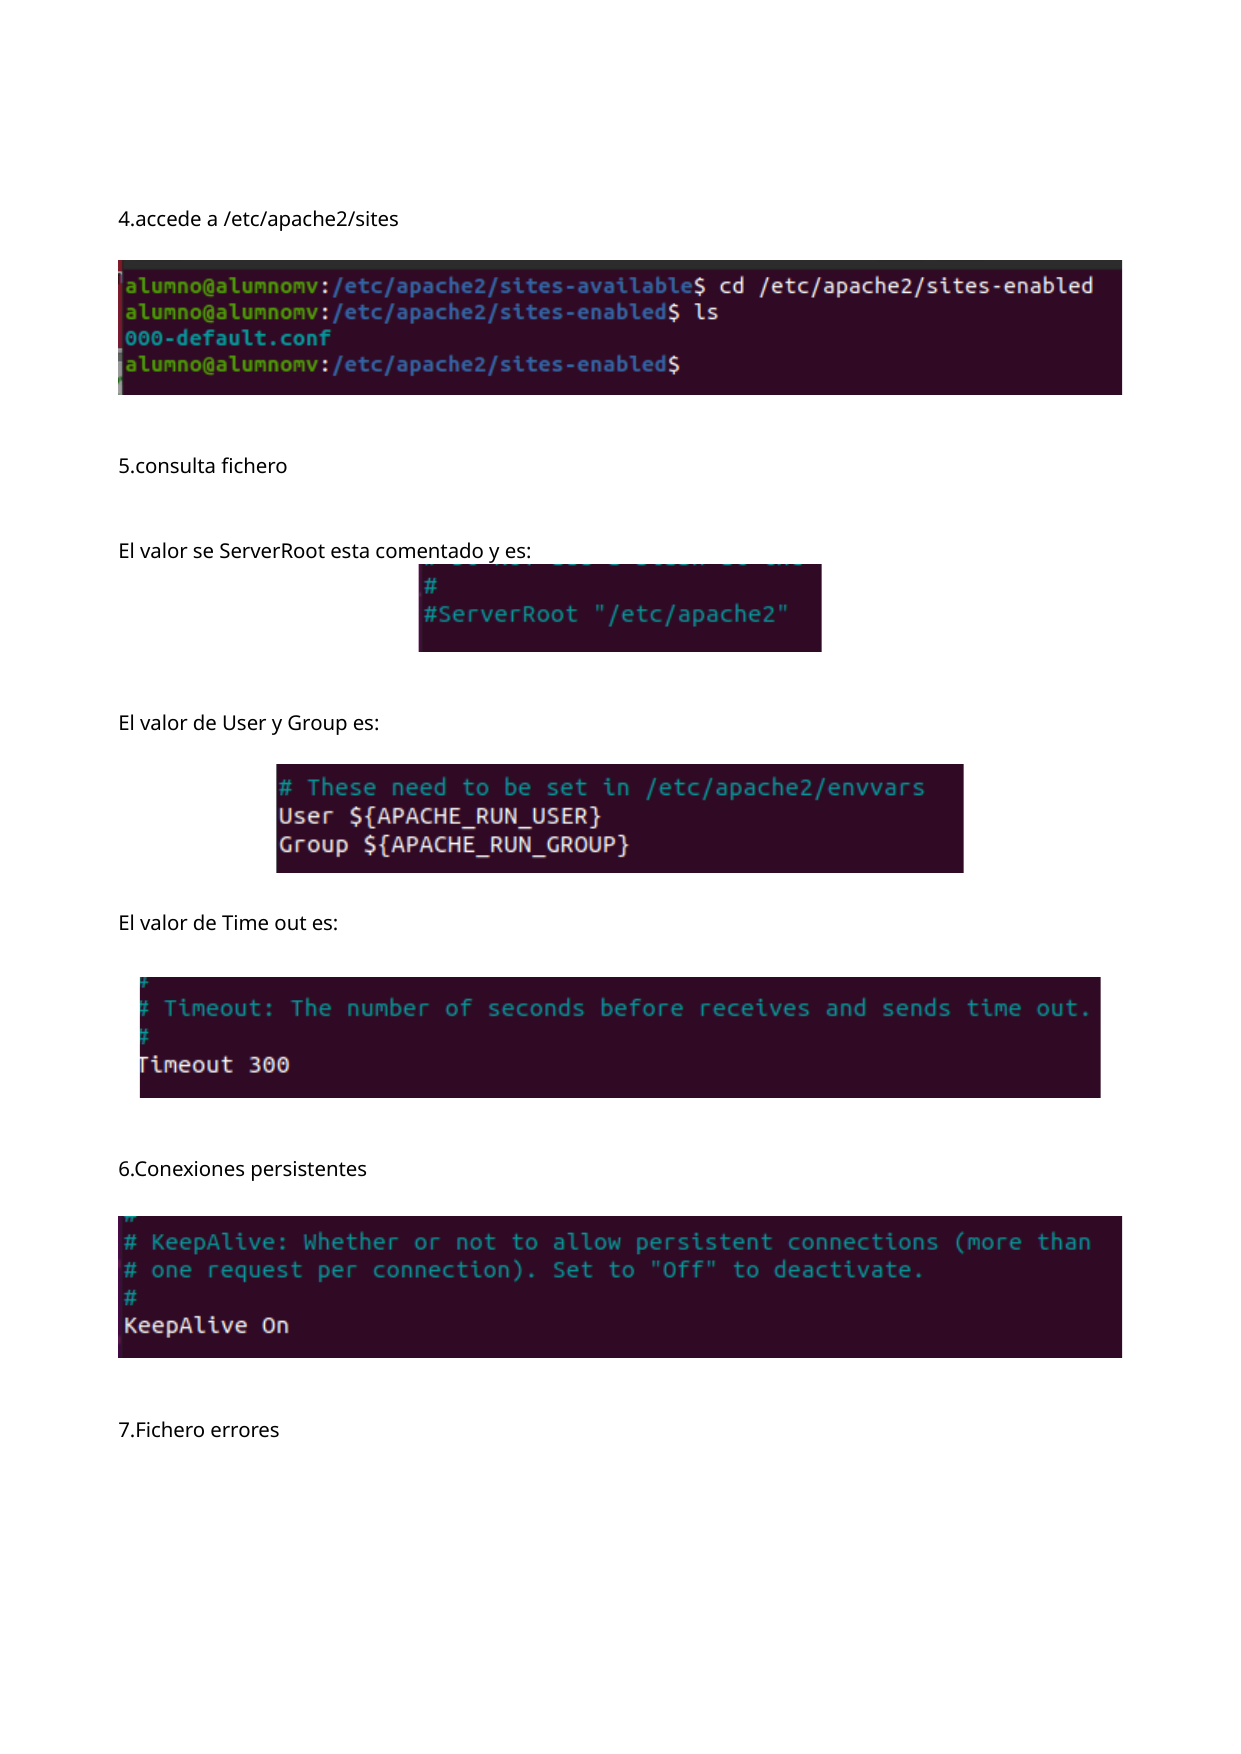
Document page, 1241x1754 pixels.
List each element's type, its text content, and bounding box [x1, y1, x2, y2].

text El valor de User y Group es: [118, 708, 1122, 736]
picture [118, 260, 1123, 395]
picture [418, 564, 822, 652]
text 6.Conexiones persistentes [118, 1155, 1122, 1183]
text 7.Fichero errores [118, 1415, 1122, 1443]
text El valor se ServerRoot esta comentado y es: [118, 537, 1122, 564]
text 4.accede a /etc/apache2/sites [118, 204, 1122, 232]
text 5.consulta fichero [118, 452, 1122, 479]
picture [276, 764, 964, 873]
picture [118, 1216, 1123, 1358]
text El valor de Time out es: [118, 908, 1122, 936]
picture [139, 977, 1101, 1098]
